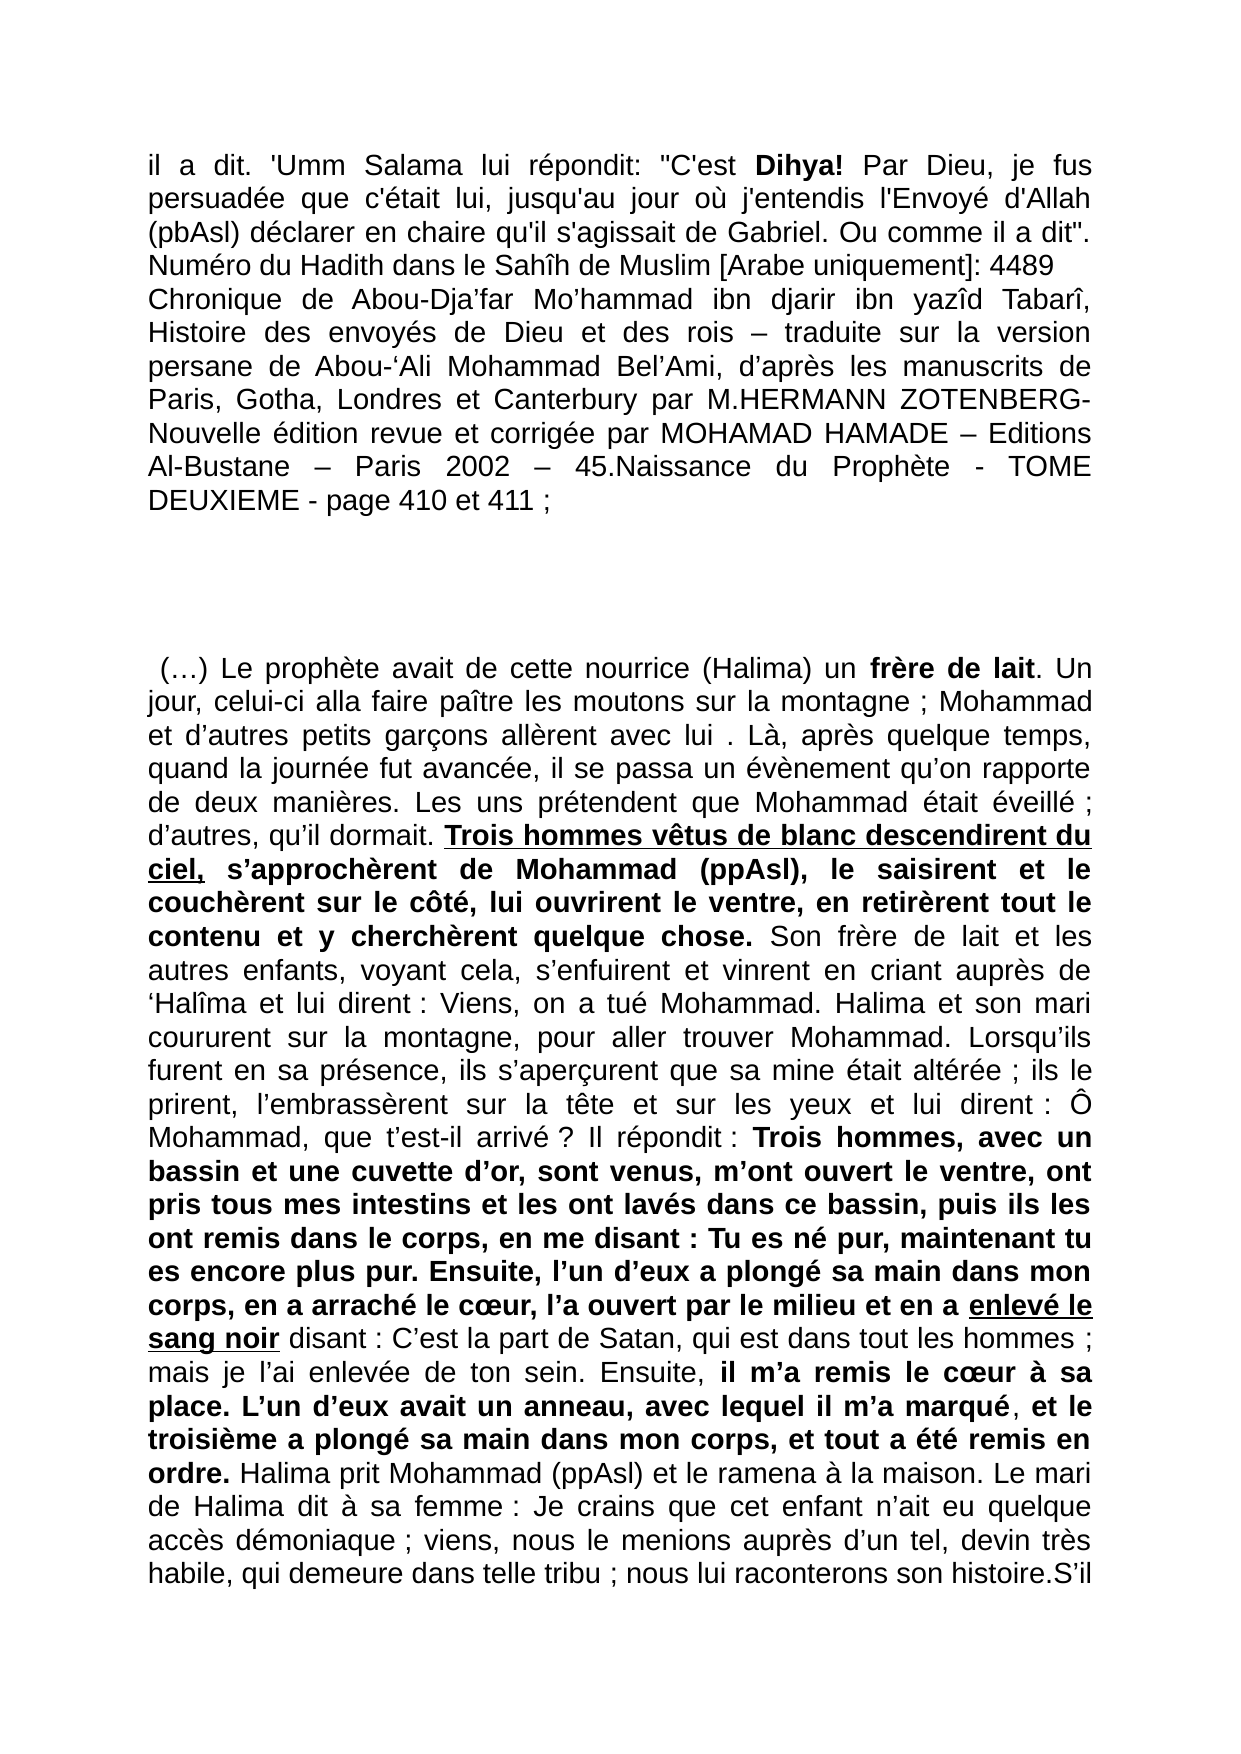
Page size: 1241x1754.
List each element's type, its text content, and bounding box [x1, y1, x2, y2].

text (…) Le prophète avait de cette nourrice (Halima) un frère de lait. Un jour, celui-ci alla faire paître les moutons sur la montagne ; Mohammad et d’autres petits garçons allèrent avec lui . Là, après quelque temps, quand la journée fut avancée, il se passa un évènement qu’on rapporte de deux manières. Les uns prétendent que Mohammad était éveillé ; d’autres, qu’il dormait. Trois hommes vêtus de blanc descendirent du ciel, s’approchèrent de Mohammad (ppAsl), le saisirent et le couchèrent sur le côté, lui ouvrirent le ventre, en retirèrent tout le contenu et y cherchèrent quelque chose. Son frère de lait et les autres enfants, voyant cela, s’enfuirent et vinrent en criant auprès de ‘Halîma et lui dirent : Viens, on a tué Mohammad. Halima et son mari coururent sur la montagne, pour aller trouver Mohammad. Lorsqu’ils furent en sa présence, ils s’aperçurent que sa mine était altérée ; ils le prirent, l’embrassèrent sur la tête et sur les yeux et lui dirent : Ô Mohammad, que t’est-il arrivé ? Il répondit : Trois hommes, avec un bassin et une cuvette d’or, sont venus, m’ont ouvert le ventre, ont pris tous mes intestins et les ont lavés dans ce bassin, puis ils les ont remis dans le corps, en me disant : Tu es né pur, maintenant tu es encore plus pur. Ensuite, l’un d’eux a plongé sa main dans mon corps, en a arraché le cœur, l’a ouvert par le milieu et en a enlevé le sang noir disant : C’est la part de Satan, qui est dans tout les hommes ; mais je l’ai enlevée de ton sein. Ensuite, il m’a remis le cœur à sa place. L’un d’eux avait un anneau, avec lequel il m’a marqué, et le troisième a plongé sa main dans mon corps, et tout a été remis en ordre. Halima prit Mohammad (ppAsl) et le ramena à la maison. Le mari de Halima dit à sa femme : Je crains que cet enfant n’ait eu quelque accès démoniaque ; viens, nous le menions auprès d’un tel, devin très habile, qui demeure dans telle tribu ; nous lui raconterons son histoire.S’il [148, 651, 1093, 1590]
text il a dit. 'Umm Salama lui répondit: "C'est Dihya! Par Dieu, je fus persuadée que c'était lui, jusqu'au jour où j'entendis l'Envoyé d'Allah (pbAsl) déclarer en chaire qu'il s'agissait de Gabriel. Ou comme il a dit". Numéro du Hadith dans le Sahîh de Muslim [Arabe uniquement]: 4489 [148, 148, 1093, 282]
text Chronique de Abou-Dja’far Mo’hammad ibn djarir ibn yazîd Tabarî, Histoire des envoyés de Dieu et des rois – traduite sur la version persane de Abou-‘Ali Mohammad Bel’Ami, d’après les manuscrits de Paris, Gotha, Londres et Canterbury par M.HERMANN ZOTENBERG- Nouvelle édition revue et corrigée par MOHAMAD HAMADE – Editions Al-Bustane – Paris 2002 – 45.Naissance du Prophète - TOME DEUXIEME - page 410 et 411 ; [148, 282, 1093, 517]
